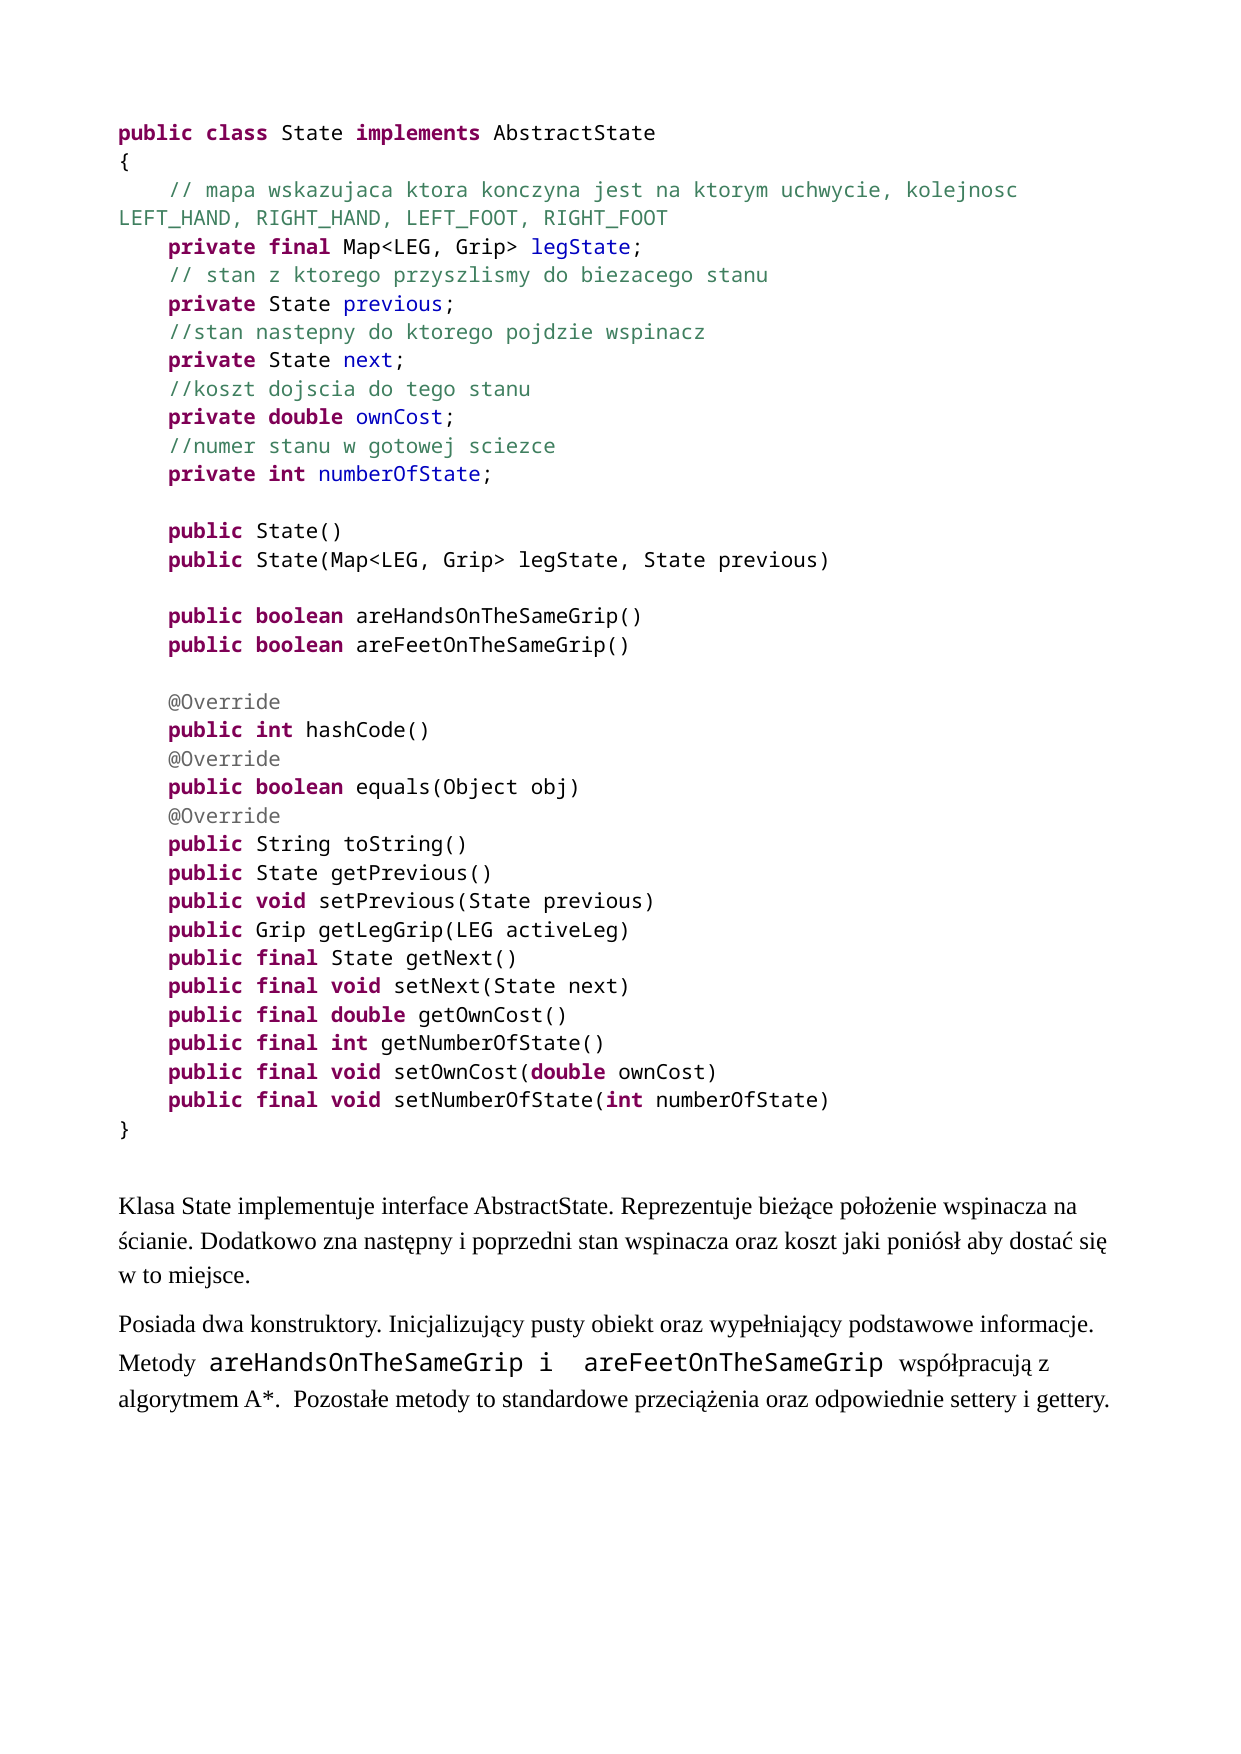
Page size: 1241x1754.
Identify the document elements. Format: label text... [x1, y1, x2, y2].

text public boolean equals(Object obj) [118, 772, 1122, 801]
text public final int getNumberOfState() [118, 1028, 1122, 1057]
text //stan nastepny do ktorego pojdzie wspinacz [118, 317, 1122, 346]
text //koszt dojscia do tego stanu [118, 374, 1122, 402]
text // stan z ktorego przyszlismy do biezacego stanu [118, 260, 1122, 289]
text Posiada dwa konstruktory. Inicjalizujący pusty obiekt oraz wypełniający podstawowe informacje. Metody areHandsOnTheSameGrip i areFeetOnTheSameGrip współpracują z algorytmem A*. Pozostałe metody to standardowe przeciążenia oraz odpowiednie settery i gettery. [118, 1309, 1122, 1413]
text public State() [118, 516, 1122, 545]
text public State(Map<LEG, Grip> legState, State previous) [118, 545, 1122, 573]
text public class State implements AbstractState [118, 118, 1122, 147]
text public State getPrevious() [118, 858, 1122, 886]
text public void setPrevious(State previous) [118, 886, 1122, 915]
text public final void setOwnCost(double ownCost) [118, 1057, 1122, 1085]
text public final State getNext() [118, 943, 1122, 972]
text //numer stanu w gotowej sciezce [118, 431, 1122, 459]
text public final void setNext(State next) [118, 972, 1122, 1000]
text @Override [118, 744, 1122, 772]
text { [118, 147, 1122, 175]
text public final double getOwnCost() [118, 1000, 1122, 1028]
text public int hashCode() [118, 716, 1122, 744]
text // mapa wskazujaca ktora konczyna jest na ktorym uchwycie, kolejnosc LEFT_HAND, RIGHT_HAND, LEFT_FOOT, RIGHT_FOOT [118, 175, 1122, 232]
text @Override [118, 687, 1122, 716]
text Klasa State implementuje interface AbstractState. Reprezentuje bieżące położenie wspinacza na ścianie. Dodatkowo zna następny i poprzedni stan wspinacza oraz koszt jaki poniósł aby dostać się w to miejsce. [118, 1191, 1122, 1289]
text @Override [118, 801, 1122, 829]
text public boolean areFeetOnTheSameGrip() [118, 630, 1122, 658]
text private State next; [118, 346, 1122, 374]
text public boolean areHandsOnTheSameGrip() [118, 602, 1122, 630]
text private int numberOfState; [118, 459, 1122, 488]
text private double ownCost; [118, 402, 1122, 431]
text private final Map<LEG, Grip> legState; [118, 232, 1122, 260]
text private State previous; [118, 289, 1122, 317]
text public String toString() [118, 829, 1122, 858]
text } [118, 1114, 1122, 1142]
text public final void setNumberOfState(int numberOfState) [118, 1085, 1122, 1114]
text public Grip getLegGrip(LEG activeLeg) [118, 915, 1122, 943]
